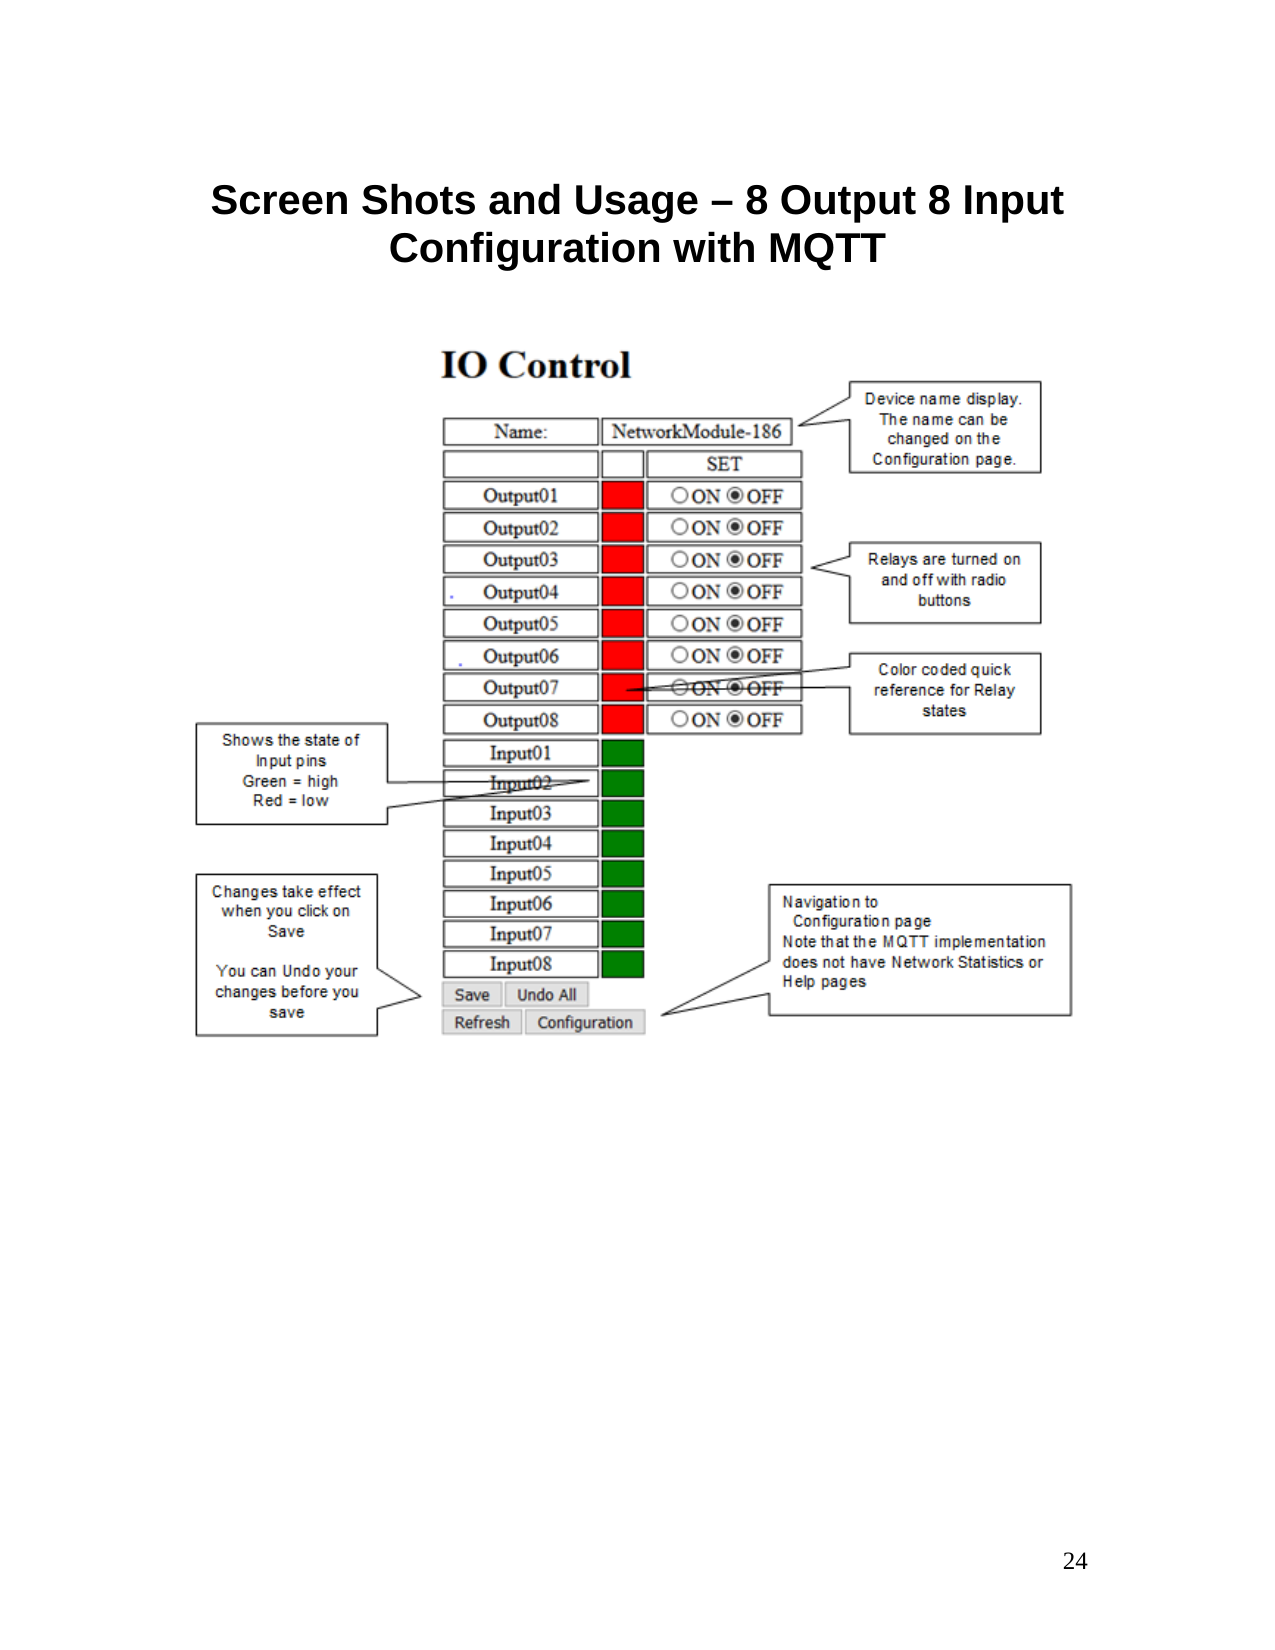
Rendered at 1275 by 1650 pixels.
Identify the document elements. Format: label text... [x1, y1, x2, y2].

subtitle Screen Shots and Usage – 8 Output 8 Input Configuration with MQTT [187, 175, 1087, 271]
picture [187, 334, 1080, 1046]
